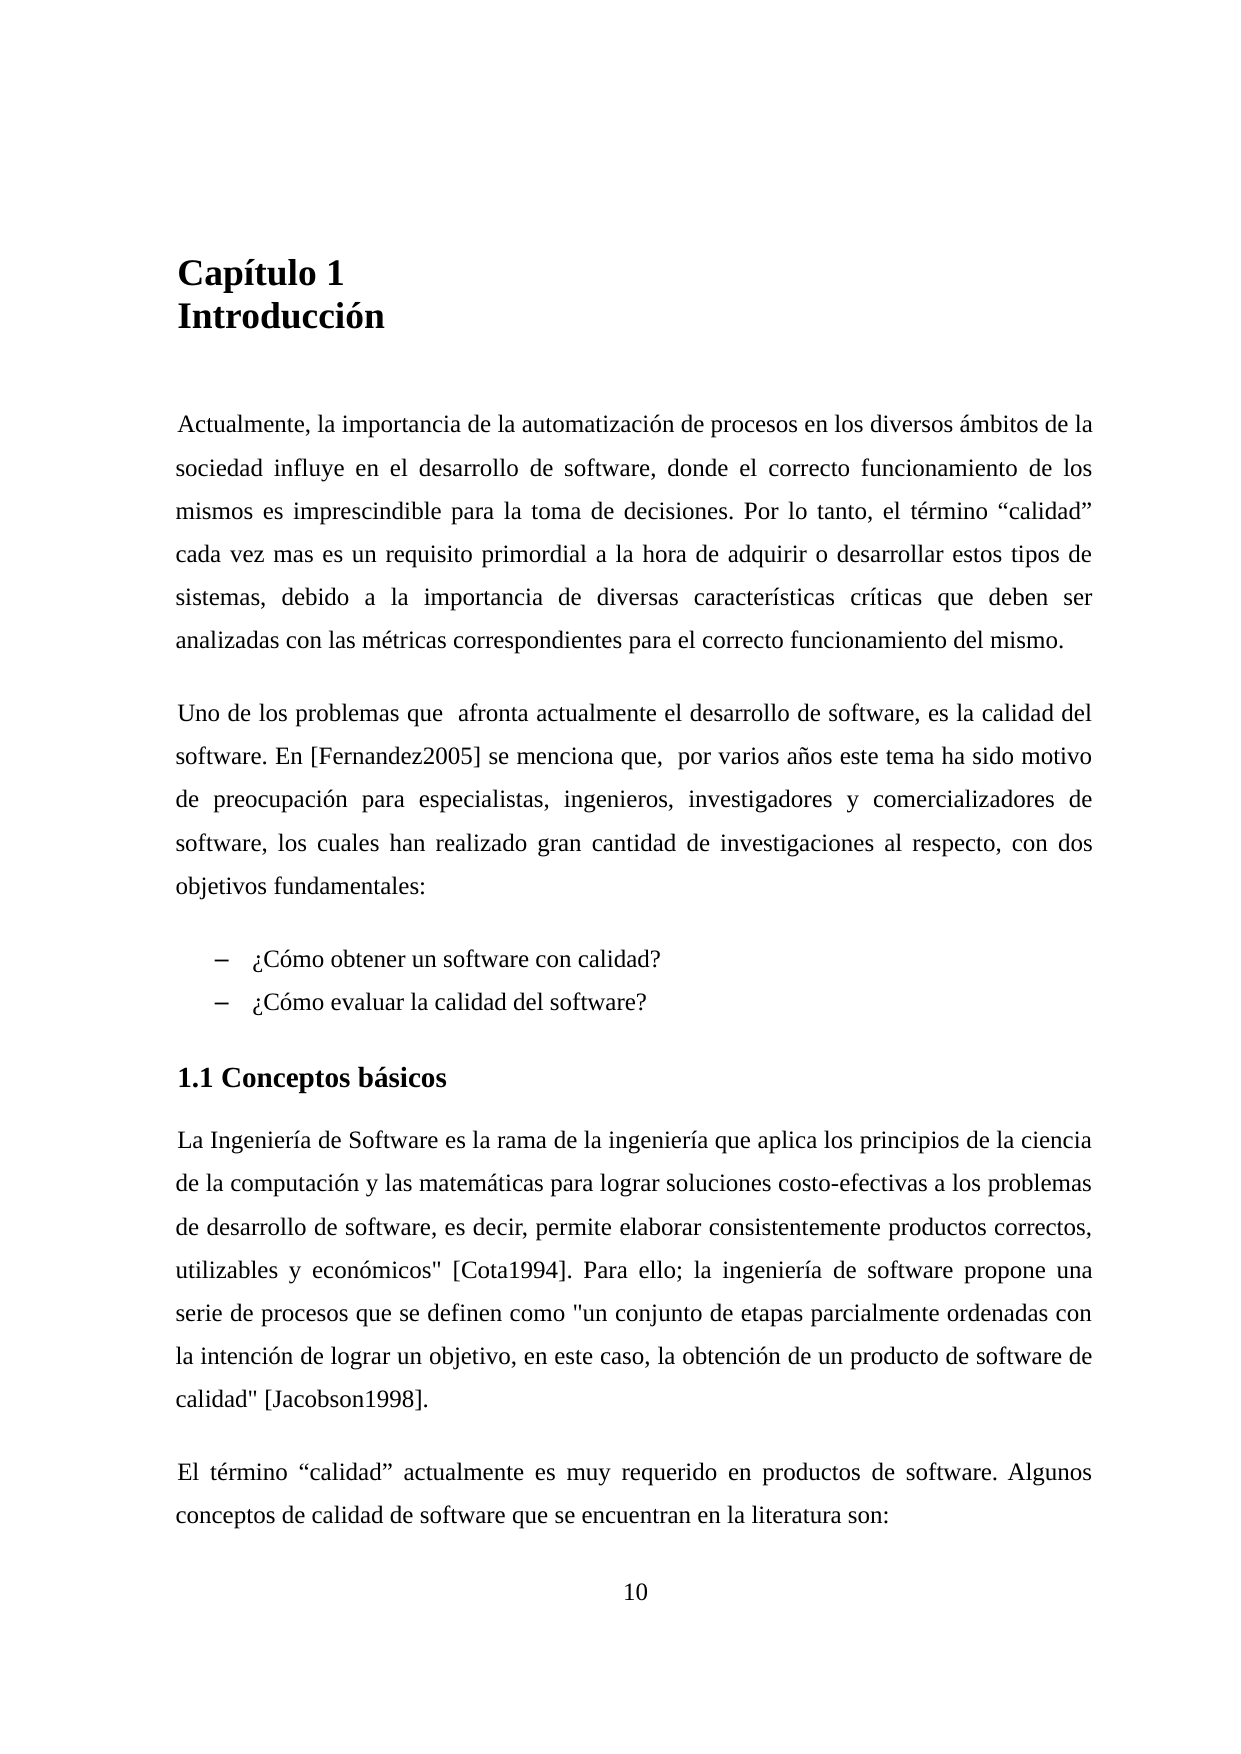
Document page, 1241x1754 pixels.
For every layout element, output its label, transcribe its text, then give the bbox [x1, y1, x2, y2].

list ¿Cómo obtener un software con calidad? [214, 944, 1093, 973]
title Introducción [177, 293, 1093, 336]
text El término “calidad” actualmente es muy requerido en productos de software. Algunos conceptos de calidad de software que se encuentran en la literatura son: [175, 1457, 1093, 1529]
subtitle 1.1 Conceptos básicos [177, 1060, 1093, 1094]
text Uno de los problemas que afronta actualmente el desarrollo de software, es la calidad del software. En [Fernandez2005] se menciona que, por varios años este tema ha sido motivo de preocupación para especialistas, ingenieros, investigadores y comercializadores de software, los cuales han realizado gran cantidad de investigaciones al respecto, con dos objetivos fundamentales: [175, 698, 1093, 899]
list ¿Cómo evaluar la calidad del software? [214, 987, 1093, 1016]
text La Ingeniería de Software es la rama de la ingeniería que aplica los principios de la ciencia de la computación y las matemáticas para lograr soluciones costo-efectivas a los problemas de desarrollo de software, es decir, permite elaborar consistentemente productos correctos, utilizables y económicos" [Cota1994]. Para ello; la ingeniería de software propone una serie de procesos que se definen como "un conjunto de etapas parcialmente ordenadas con la intención de lograr un objetivo, en este caso, la obtención de un producto de software de calidad" [Jacobson1998]. [175, 1125, 1093, 1413]
text Actualmente, la importancia de la automatización de procesos en los diversos ámbitos de la sociedad influye en el desarrollo de software, donde el correcto funcionamiento de los mismos es imprescindible para la toma de decisiones. Por lo tanto, el término “calidad” cada vez mas es un requisito primordial a la hora de adquirir o desarrollar estos tipos de sistemas, debido a la importancia de diversas características críticas que deben ser analizadas con las métricas correspondientes para el correcto funcionamiento del mismo. [175, 409, 1093, 654]
title Capítulo 1 [177, 250, 1093, 293]
